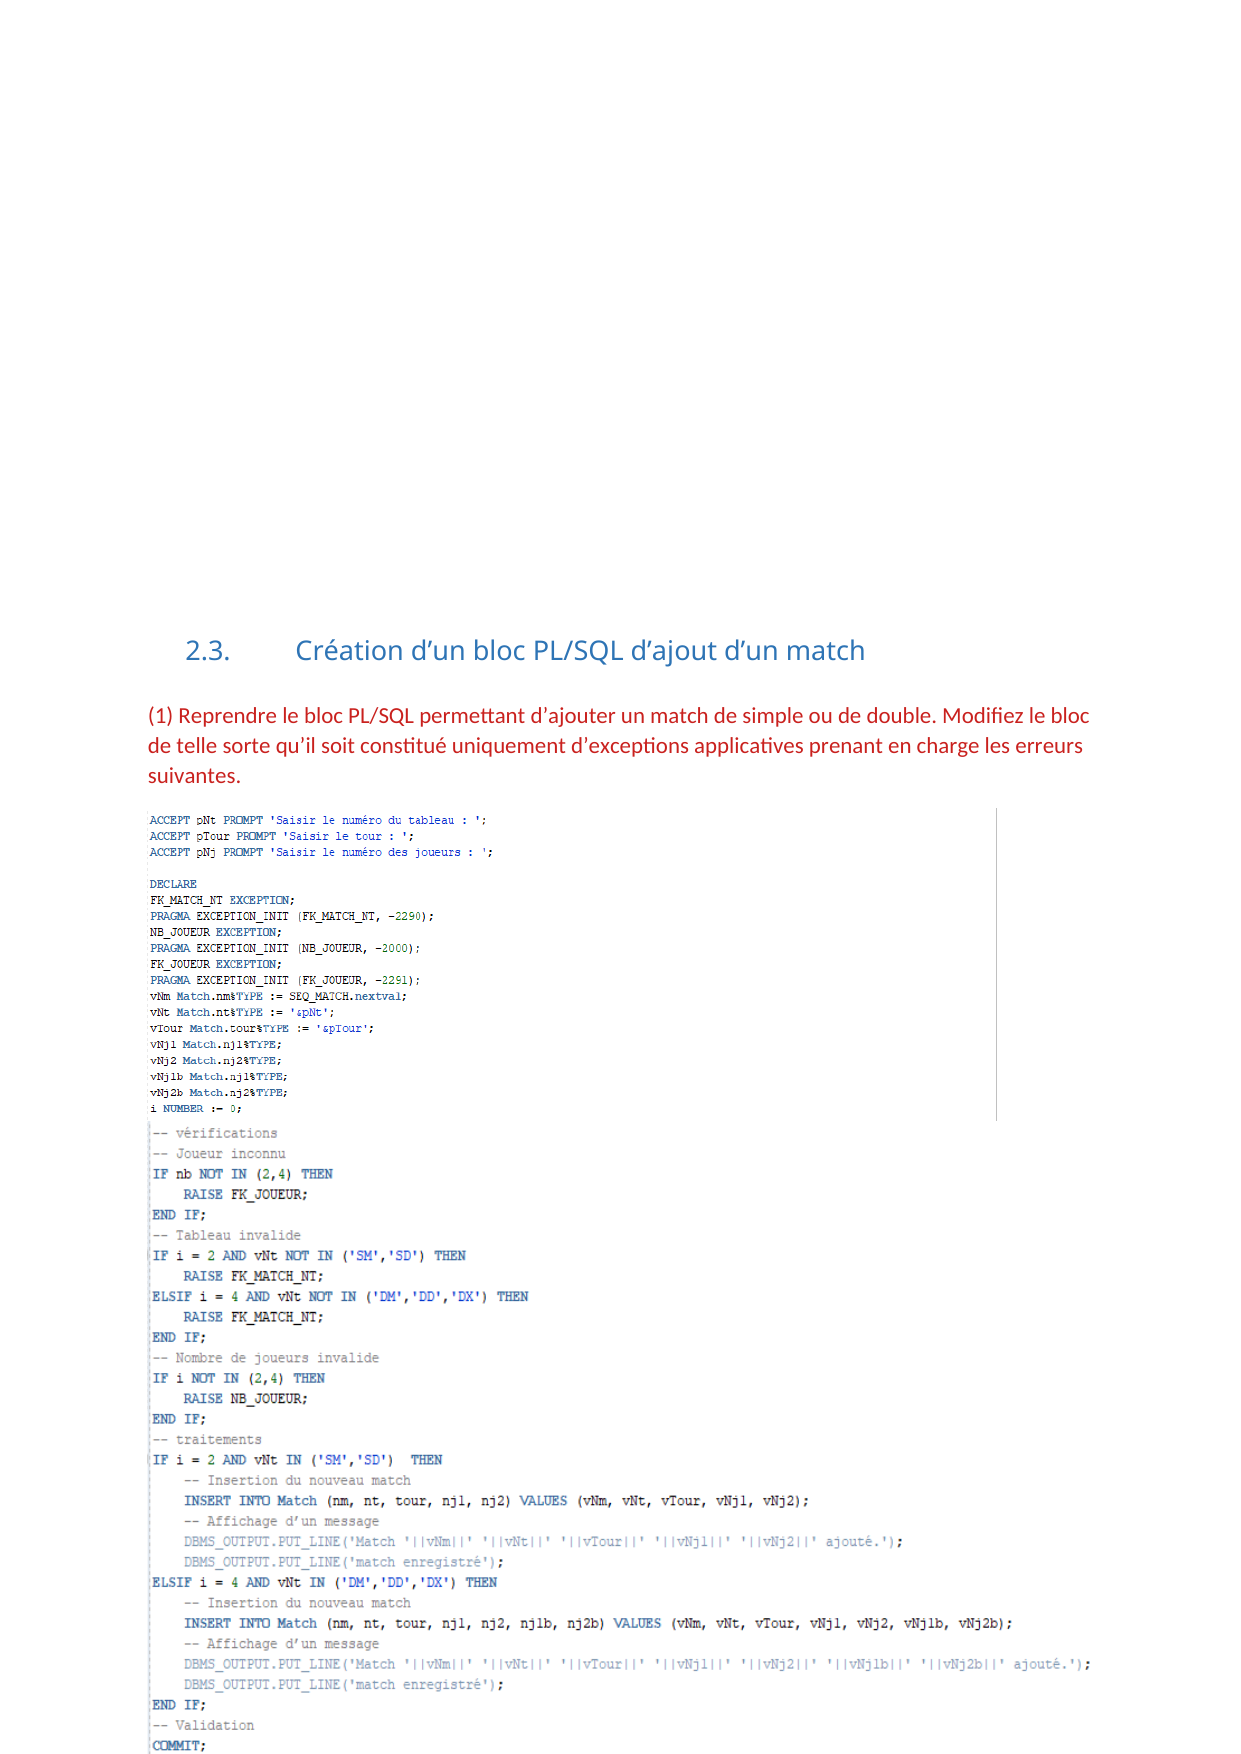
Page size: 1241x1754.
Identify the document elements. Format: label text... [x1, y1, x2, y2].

subtitle Création d’un bloc PL/SQL d’ajout d’un match [185, 631, 1093, 668]
picture [147, 808, 1093, 1754]
text (1) Reprendre le bloc PL/SQL permettant d’ajouter un match de simple ou de double. Modifiez le bloc de telle sorte qu’il soit constitué uniquement d’exceptions applicatives prenant en charge les erreurs suivantes. [148, 701, 1093, 789]
